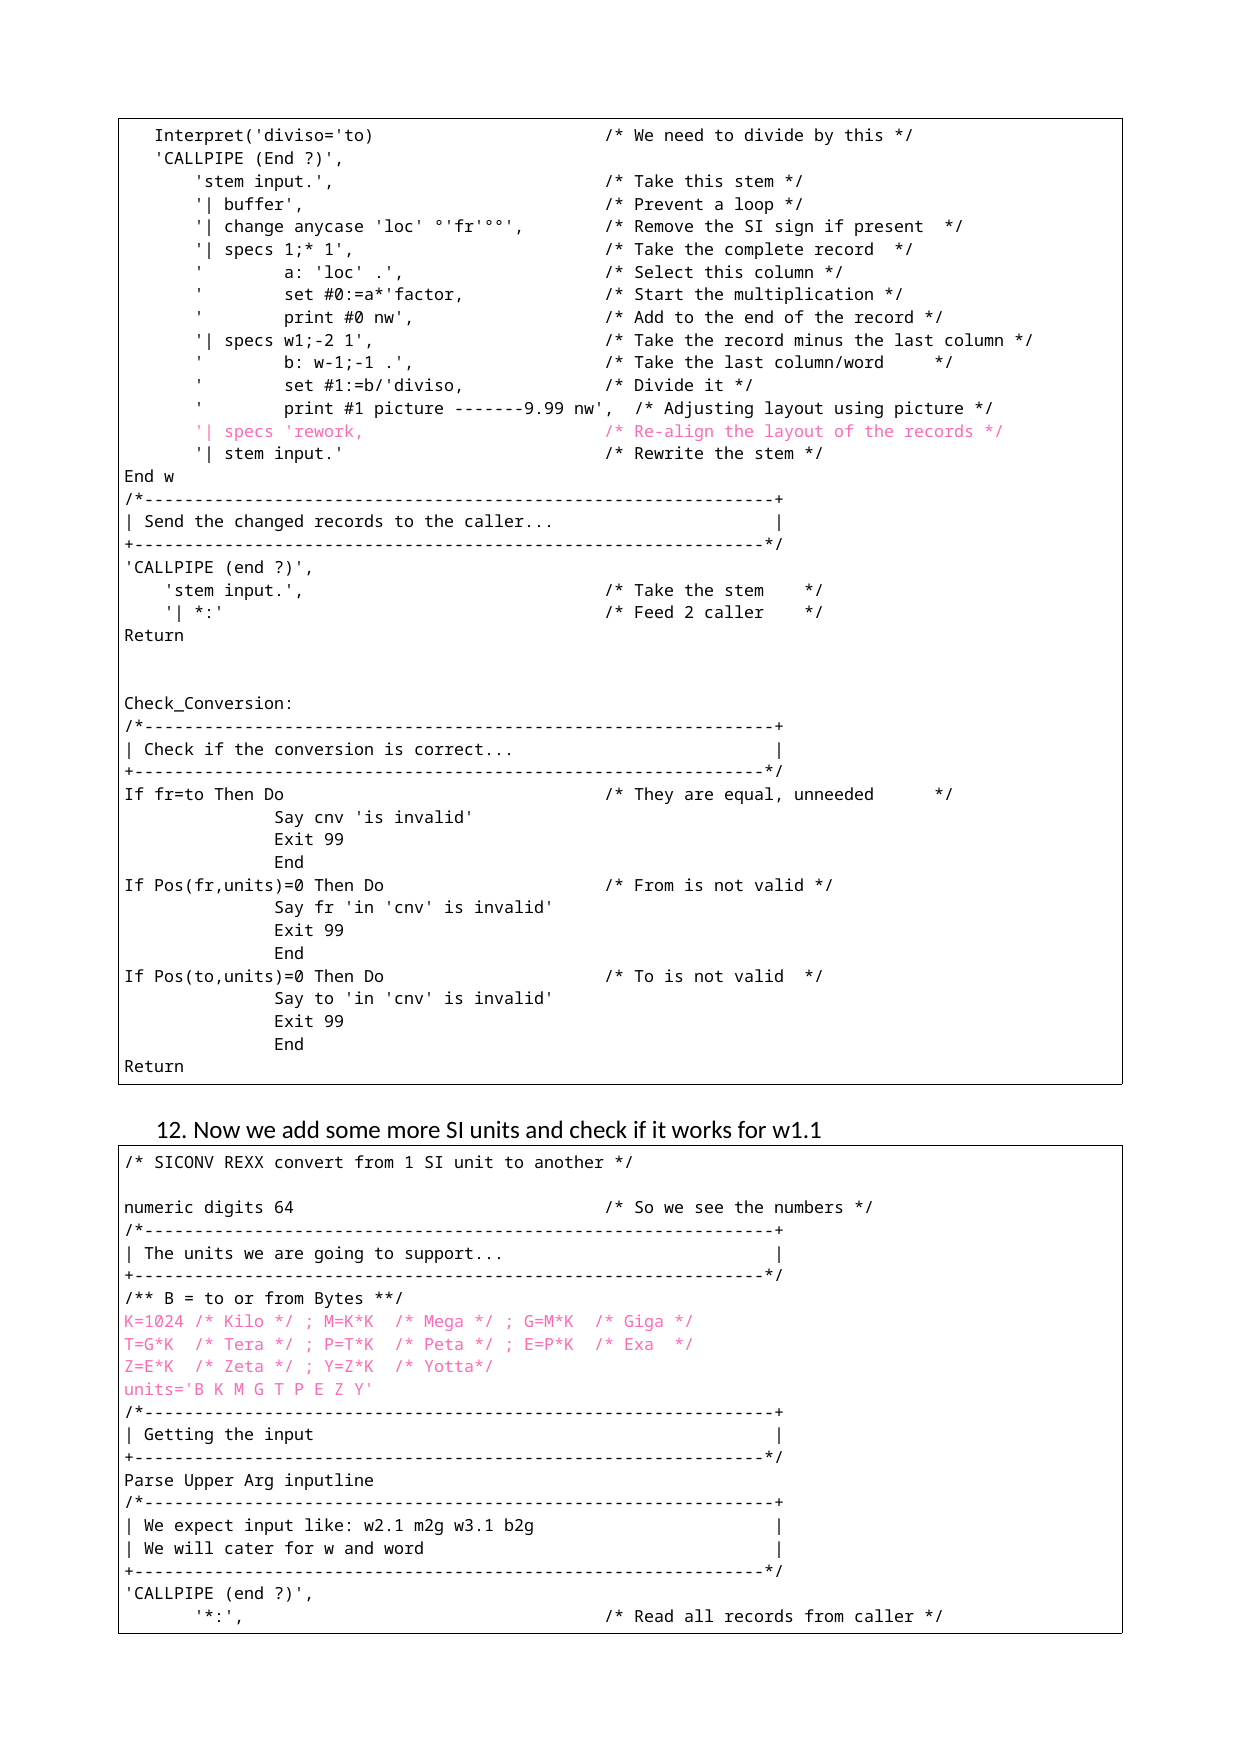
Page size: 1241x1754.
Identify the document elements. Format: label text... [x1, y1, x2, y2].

table_header Interpret('diviso='to) /* We need to divide by this */ 'CALLPIPE (End ?)', 'stem input.', /* Take this stem */ '| buffer', /* Prevent a loop */ '| change anycase 'loc' °'fr'°°', /* Remove the SI sign if present */ '| specs 1;* 1', /* Take the complete record */ ' a: 'loc' .', /* Select this column */ ' set #0:=a*'factor, /* Start the multiplication */ ' print #0 nw', /* Add to the end of the record */ '| specs w1;-2 1', /* Take the record minus the last column */ ' b: w-1;-1 .', /* Take the last column/word */ ' set #1:=b/'diviso, /* Divide it */ ' print #1 picture -------9.99 nw', /* Adjusting layout using picture */ '| specs 'rework, /* Re-align the layout of the records */ '| stem input.' /* Rewrite the stem */ End w /*---------------------------------------------------------------+ | Send the changed records to the caller... | +---------------------------------------------------------------*/ 'CALLPIPE (end ?)', 'stem input.', /* Take the stem */ '| *:' /* Feed 2 caller */ Return Check_Conversion: /*---------------------------------------------------------------+ | Check if the conversion is correct... | +---------------------------------------------------------------*/ If fr=to Then Do /* They are equal, unneeded */ Say cnv 'is invalid' Exit 99 End If Pos(fr,units)=0 Then Do /* From is not valid */ Say fr 'in 'cnv' is invalid' Exit 99 End If Pos(to,units)=0 Then Do /* To is not valid */ Say to 'in 'cnv' is invalid' Exit 99 End Return [119, 119, 1122, 1083]
table_header /* SICONV REXX convert from 1 SI unit to another */ numeric digits 64 /* So we see the numbers */ /*---------------------------------------------------------------+ | The units we are going to support... | +---------------------------------------------------------------*/ /** B = to or from Bytes **/ K=1024 /* Kilo */ ; M=K*K /* Mega */ ; G=M*K /* Giga */ T=G*K /* Tera */ ; P=T*K /* Peta */ ; E=P*K /* Exa */ Z=E*K /* Zeta */ ; Y=Z*K /* Yotta*/ units='B K M G T P E Z Y' /*---------------------------------------------------------------+ | Getting the input | +---------------------------------------------------------------*/ Parse Upper Arg inputline /*---------------------------------------------------------------+ | We expect input like: w2.1 m2g w3.1 b2g | | We will cater for w and word | +---------------------------------------------------------------*/ 'CALLPIPE (end ?)', '*:', /* Read all records from caller */ [119, 1146, 1122, 1633]
list Now we add some more SI units and check if it works for w1.1 [156, 1114, 1122, 1144]
